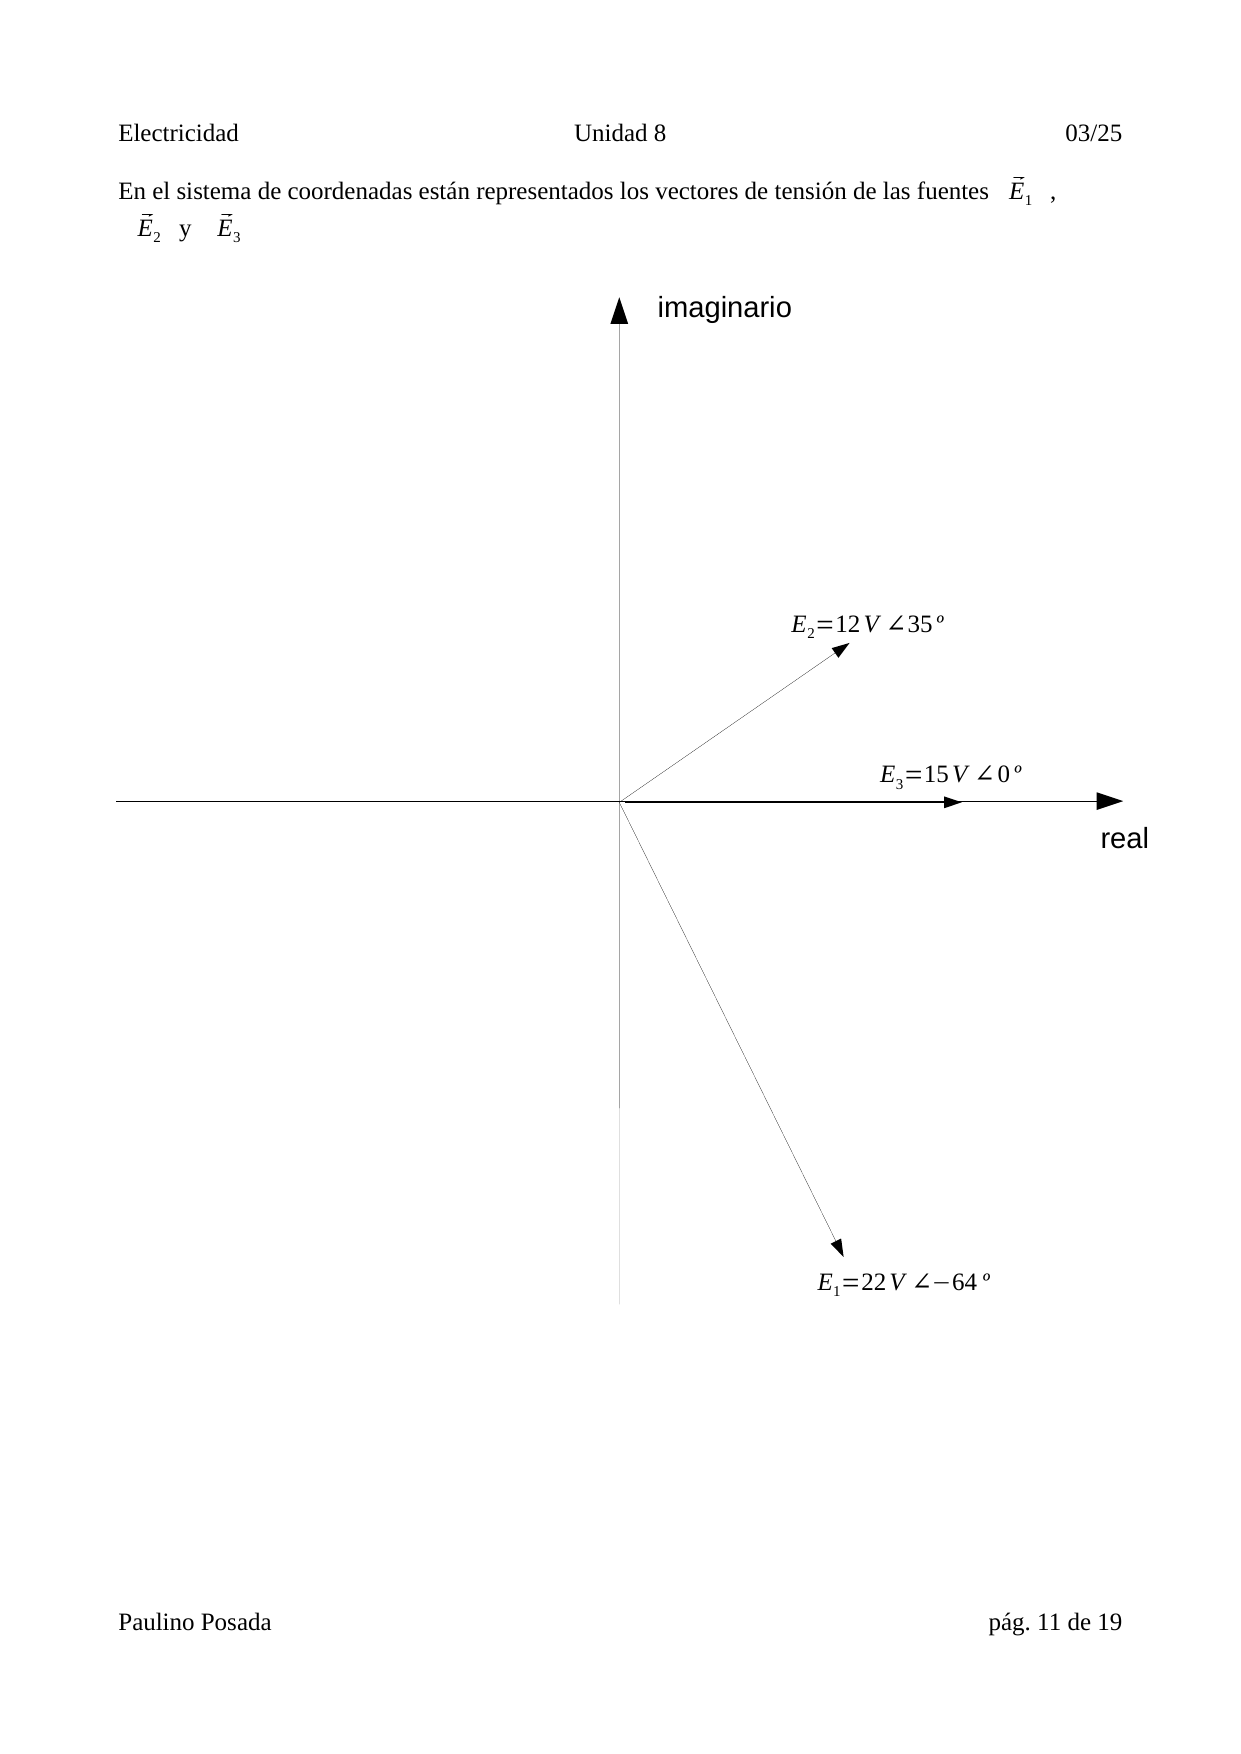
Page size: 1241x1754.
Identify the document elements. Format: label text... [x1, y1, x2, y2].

text En el sistema de coordenadas están representados los vectores de tensión de las fuentes, y [118, 176, 1122, 246]
